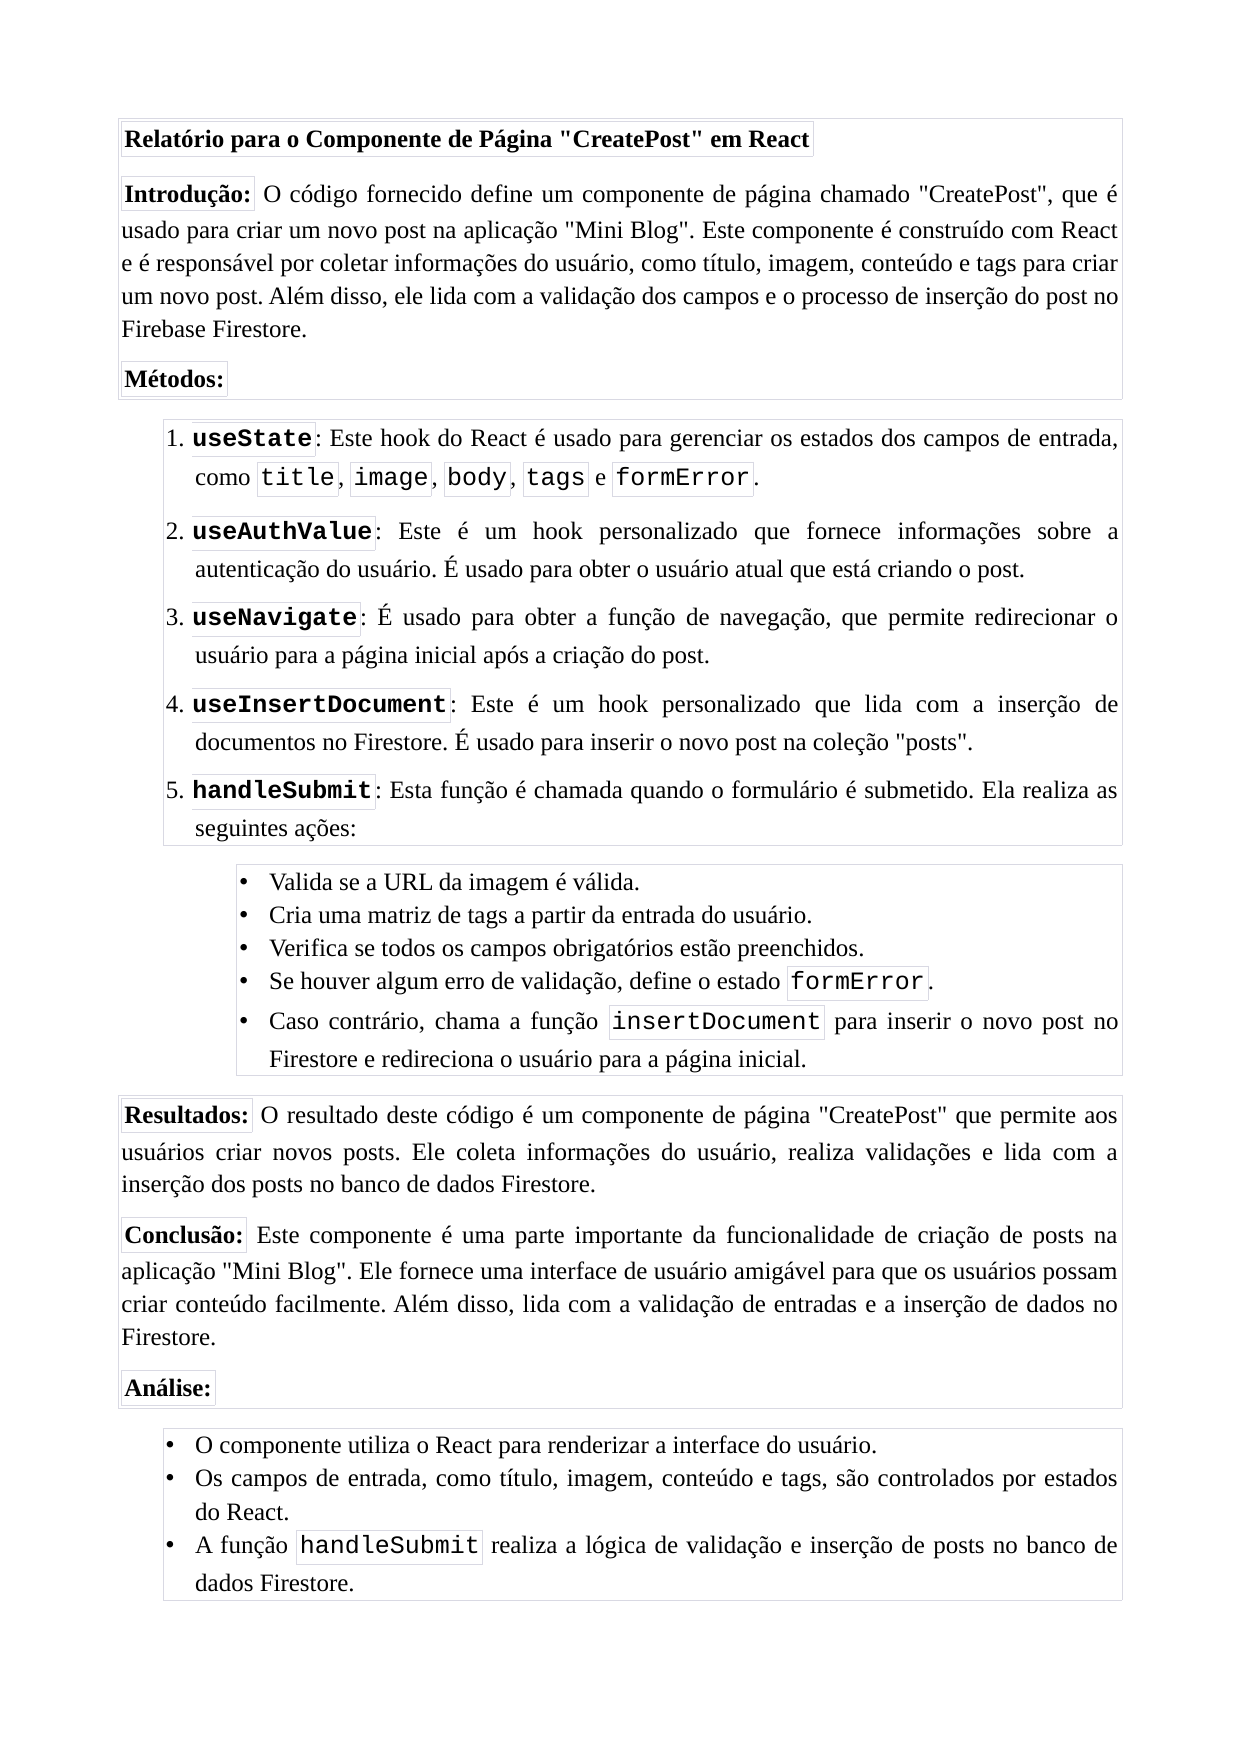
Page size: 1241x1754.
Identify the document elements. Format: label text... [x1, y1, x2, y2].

text Análise: [119, 1367, 1122, 1408]
list Cria uma matriz de tags a partir da entrada do usuário. [237, 897, 1122, 928]
list Caso contrário, chama a função insertDocument para inserir o novo post no Firestore e redireciona o usuário para a página inicial. [237, 1002, 1122, 1075]
list useNavigate: É usado para obter a função de navegação, que permite redirecionar o usuário para a página inicial após a criação do post. [164, 599, 1122, 669]
list A função handleSubmit realiza a lógica de validação e inserção de posts no banco de dados Firestore. [164, 1527, 1122, 1600]
list O componente utiliza o React para renderizar a interface do usuário. [164, 1429, 1122, 1459]
text Conclusão: Este componente é uma parte importante da funcionalidade de criação de posts na aplicação "Mini Blog". Ele fornece uma interface de usuário amigável para que os usuários possam criar conteúdo facilmente. Além disso, lida com a validação de entradas e a inserção de dados no Firestore. [119, 1214, 1122, 1351]
list useAuthValue: Este é um hook personalizado que fornece informações sobre a autenticação do usuário. É usado para obter o usuário atual que está criando o post. [164, 513, 1122, 583]
list useInsertDocument: Este é um hook personalizado que lida com a inserção de documentos no Firestore. É usado para inserir o novo post na coleção "posts". [164, 685, 1122, 756]
text Resultados: O resultado deste código é um componente de página "CreatePost" que permite aos usuários criar novos posts. Ele coleta informações do usuário, realiza validações e lida com a inserção dos posts no banco de dados Firestore. [119, 1096, 1122, 1198]
list Valida se a URL da imagem é válida. [237, 865, 1122, 895]
text Introdução: O código fornecido define um componente de página chamado "CreatePost", que é usado para criar um novo post na aplicação "Mini Blog". Este componente é construído com React e é responsável por coletar informações do usuário, como título, imagem, conteúdo e tags para criar um novo post. Além disso, ele lida com a validação dos campos e o processo de inserção do post no Firebase Firestore. [119, 173, 1122, 343]
list Os campos de entrada, como título, imagem, conteúdo e tags, são controlados por estados do React. [164, 1461, 1122, 1525]
list Verifica se todos os campos obrigatórios estão preenchidos. [237, 930, 1122, 961]
list useState: Este hook do React é usado para gerenciar os estados dos campos de entrada, como title, image, body, tags e formError. [164, 420, 1122, 496]
list Se houver algum erro de validação, define o estado formError. [237, 963, 1122, 1000]
list handleSubmit: Esta função é chamada quando o formulário é submetido. Ela realiza as seguintes ações: [164, 771, 1122, 845]
text Relatório para o Componente de Página "CreatePost" em React [119, 119, 1122, 156]
text Métodos: [119, 358, 1122, 399]
